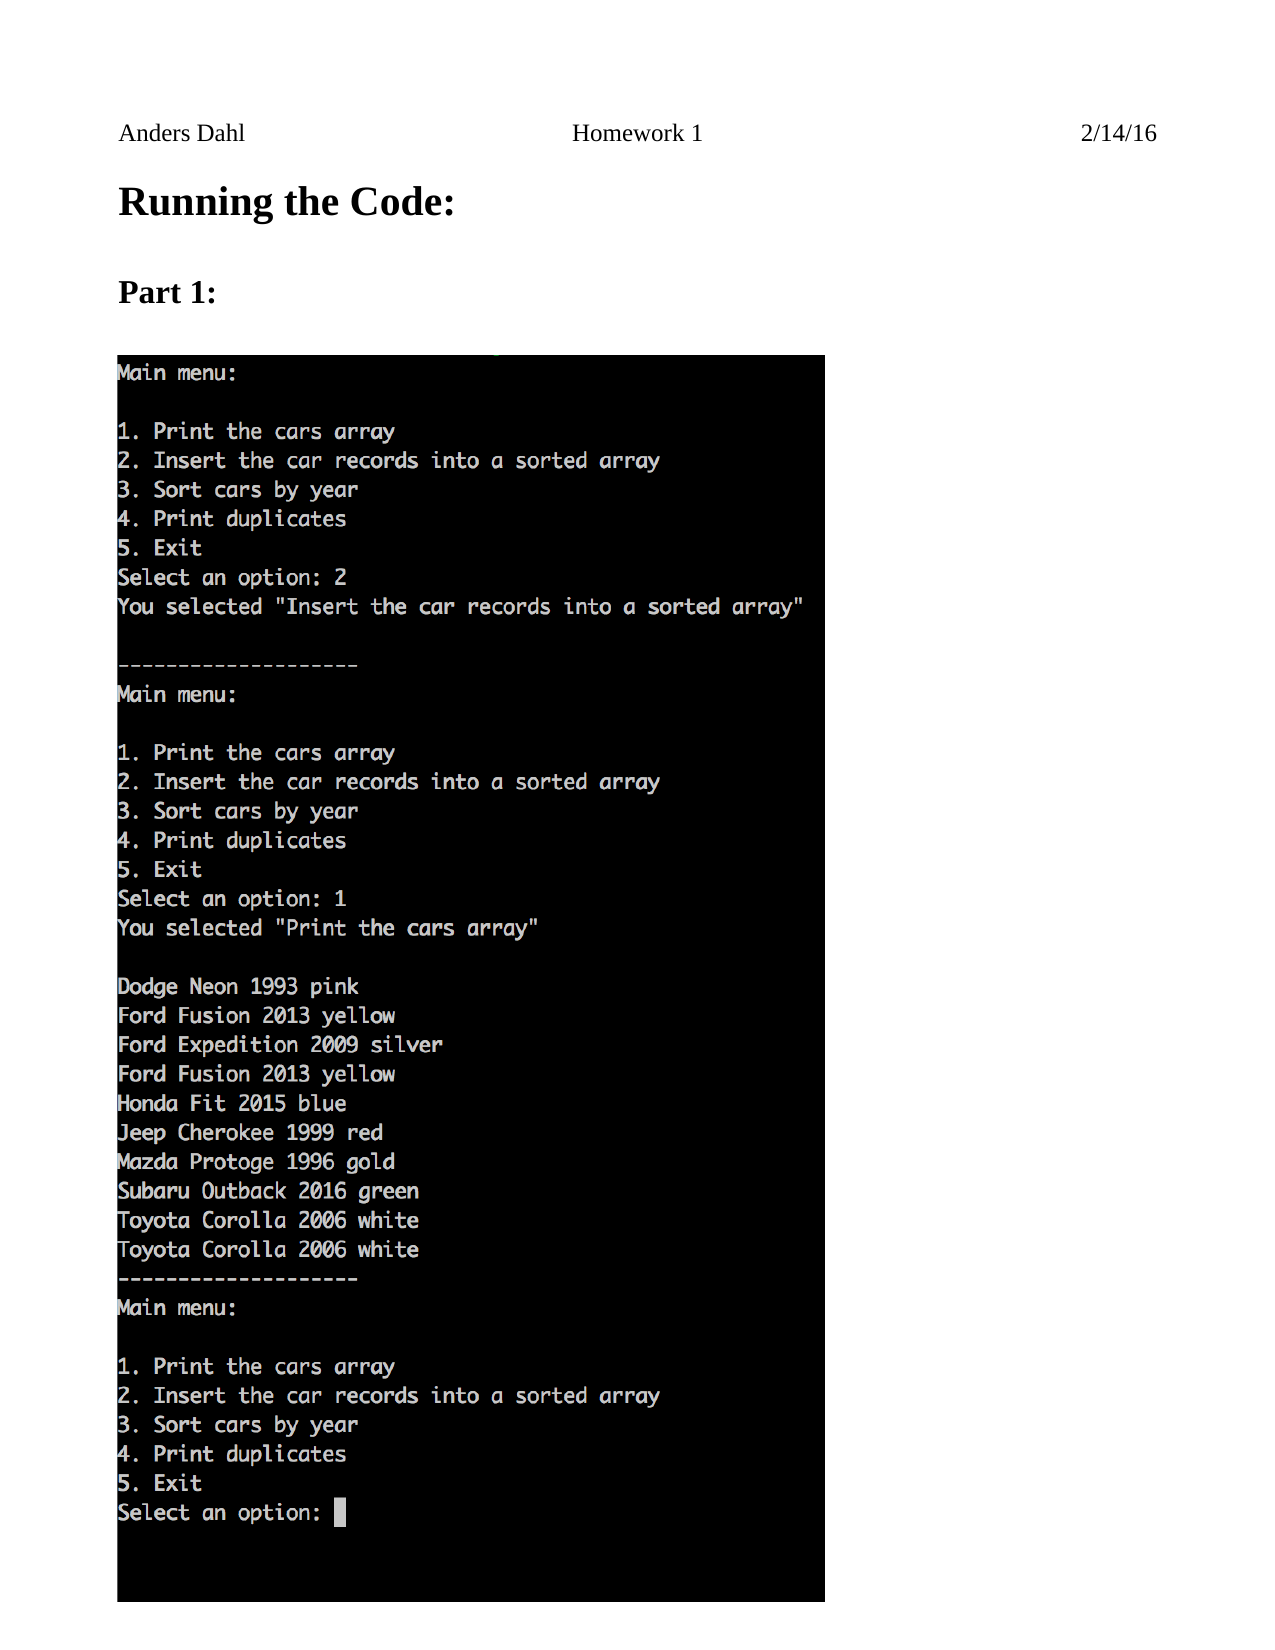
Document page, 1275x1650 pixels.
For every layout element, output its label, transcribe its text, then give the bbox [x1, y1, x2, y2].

text Running the Code: [118, 176, 1157, 224]
text Part 1: [118, 272, 1157, 311]
picture [117, 355, 825, 1602]
